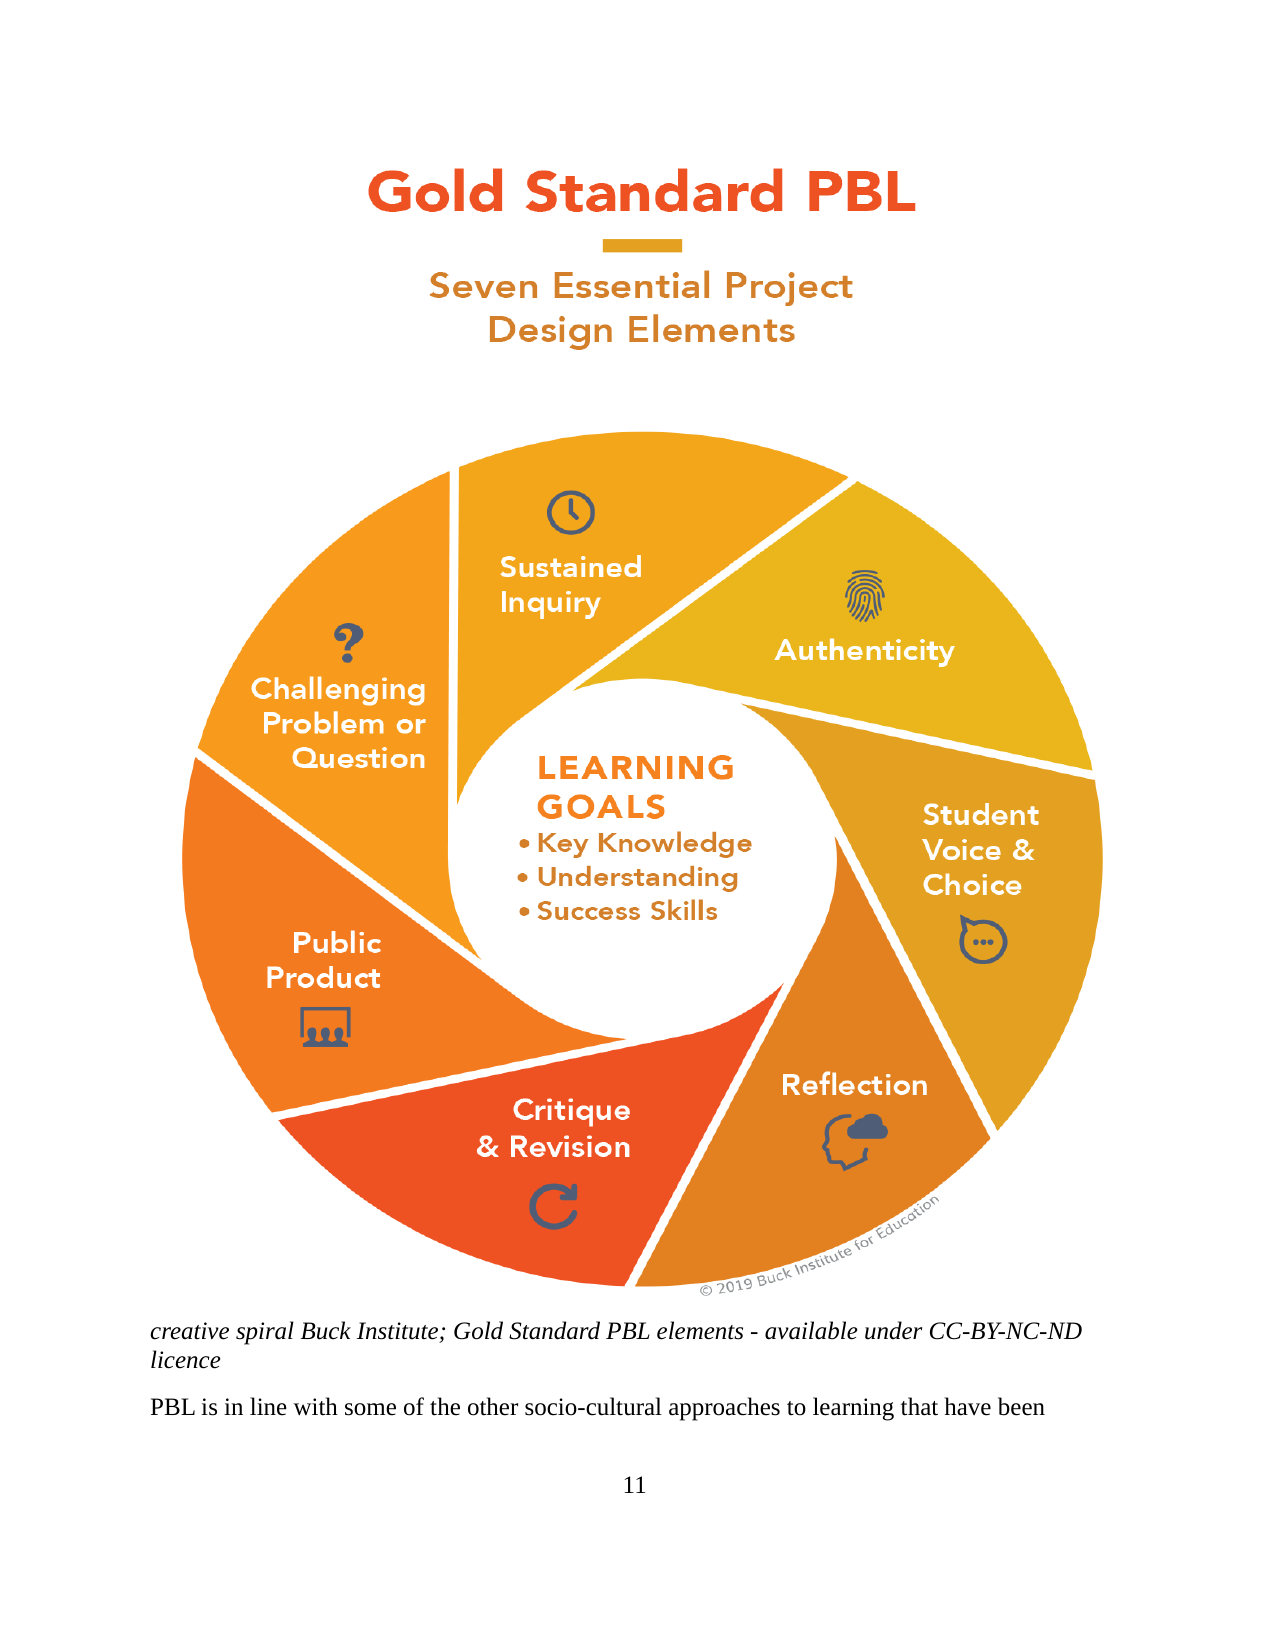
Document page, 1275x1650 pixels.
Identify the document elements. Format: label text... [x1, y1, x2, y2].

text creative spiral Buck Institute; Gold Standard PBL elements - available under CC-BY-NC-ND licence [150, 1311, 1125, 1374]
picture [150, 150, 1125, 1311]
text PBL is in line with some of the other socio-cultural approaches to learning that have been [150, 1392, 1125, 1421]
